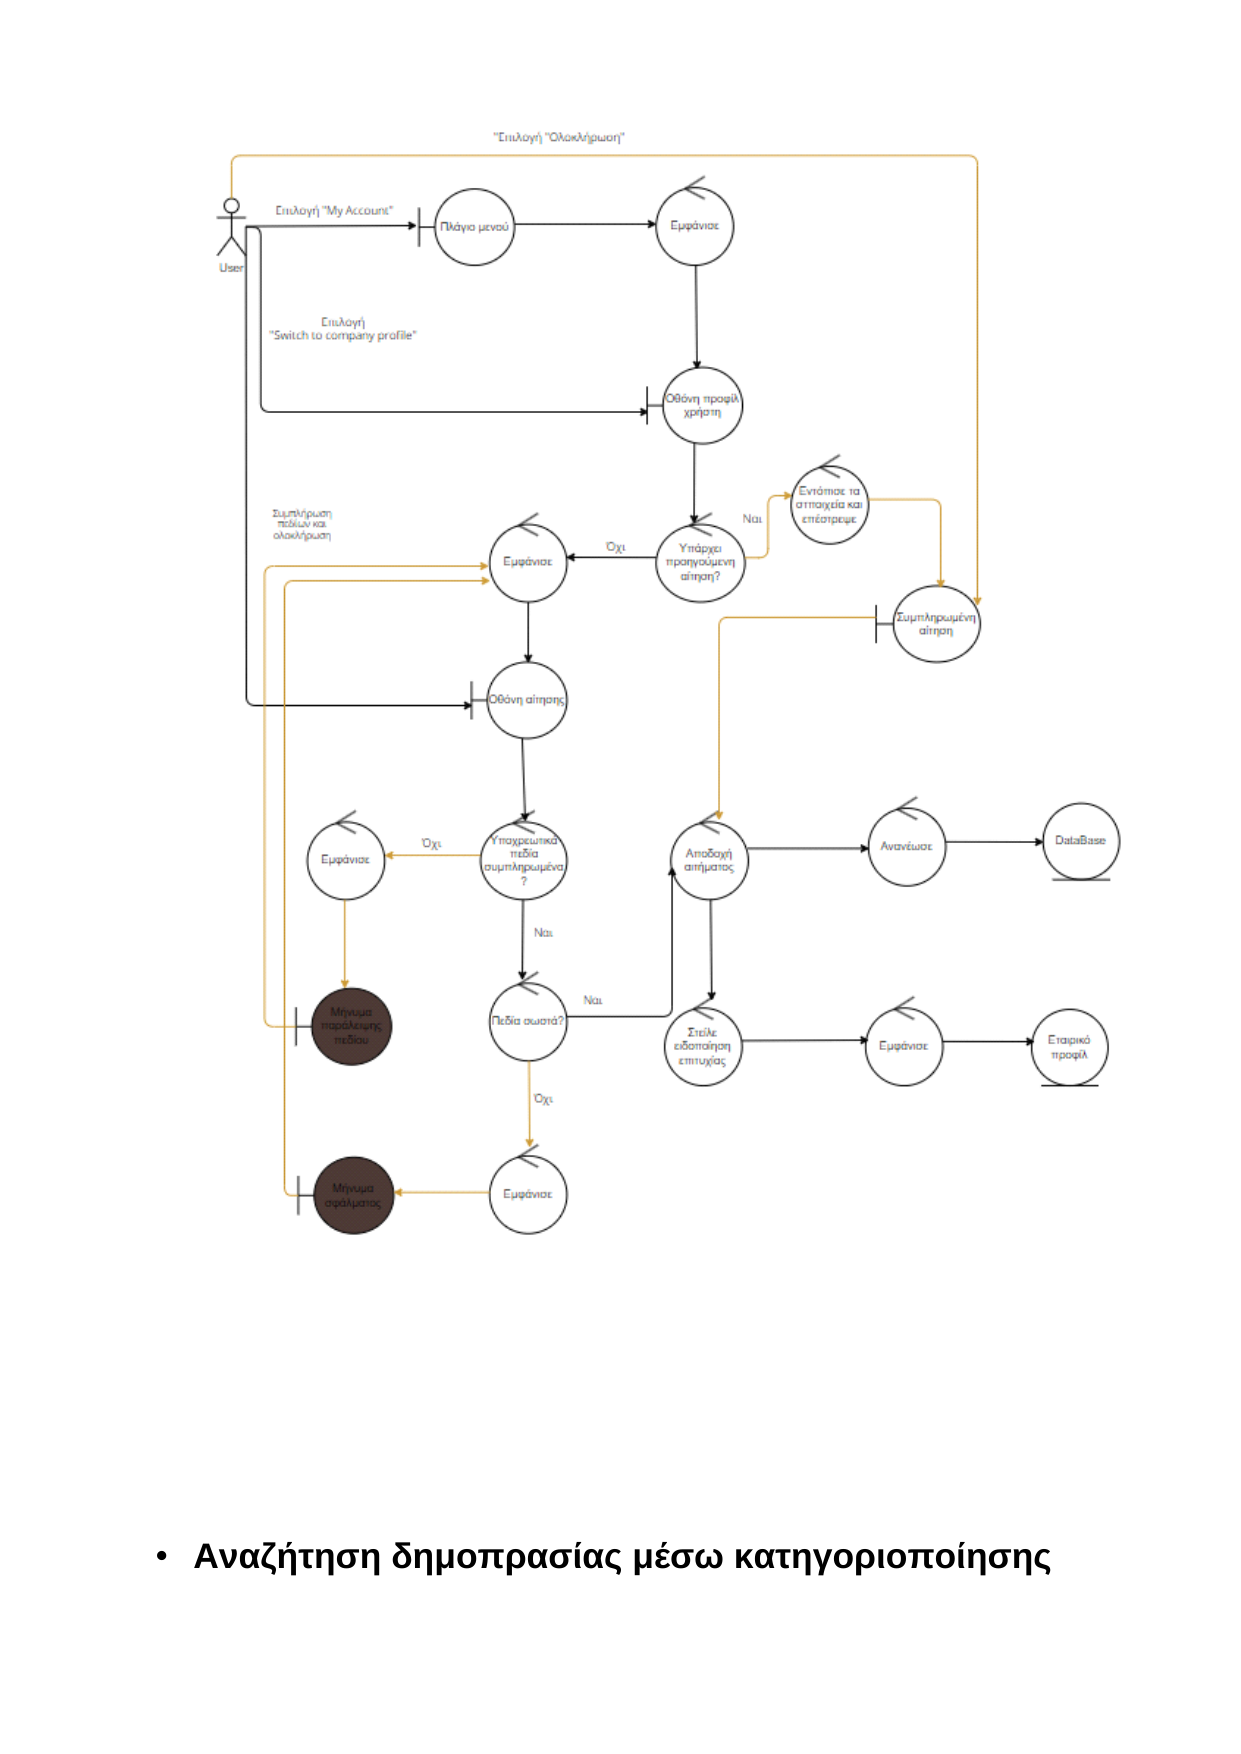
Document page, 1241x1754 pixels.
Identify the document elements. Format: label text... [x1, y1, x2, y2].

list Αναζήτηση δημοπρασίας μέσω κατηγοριοποίησης [156, 1535, 1122, 1576]
